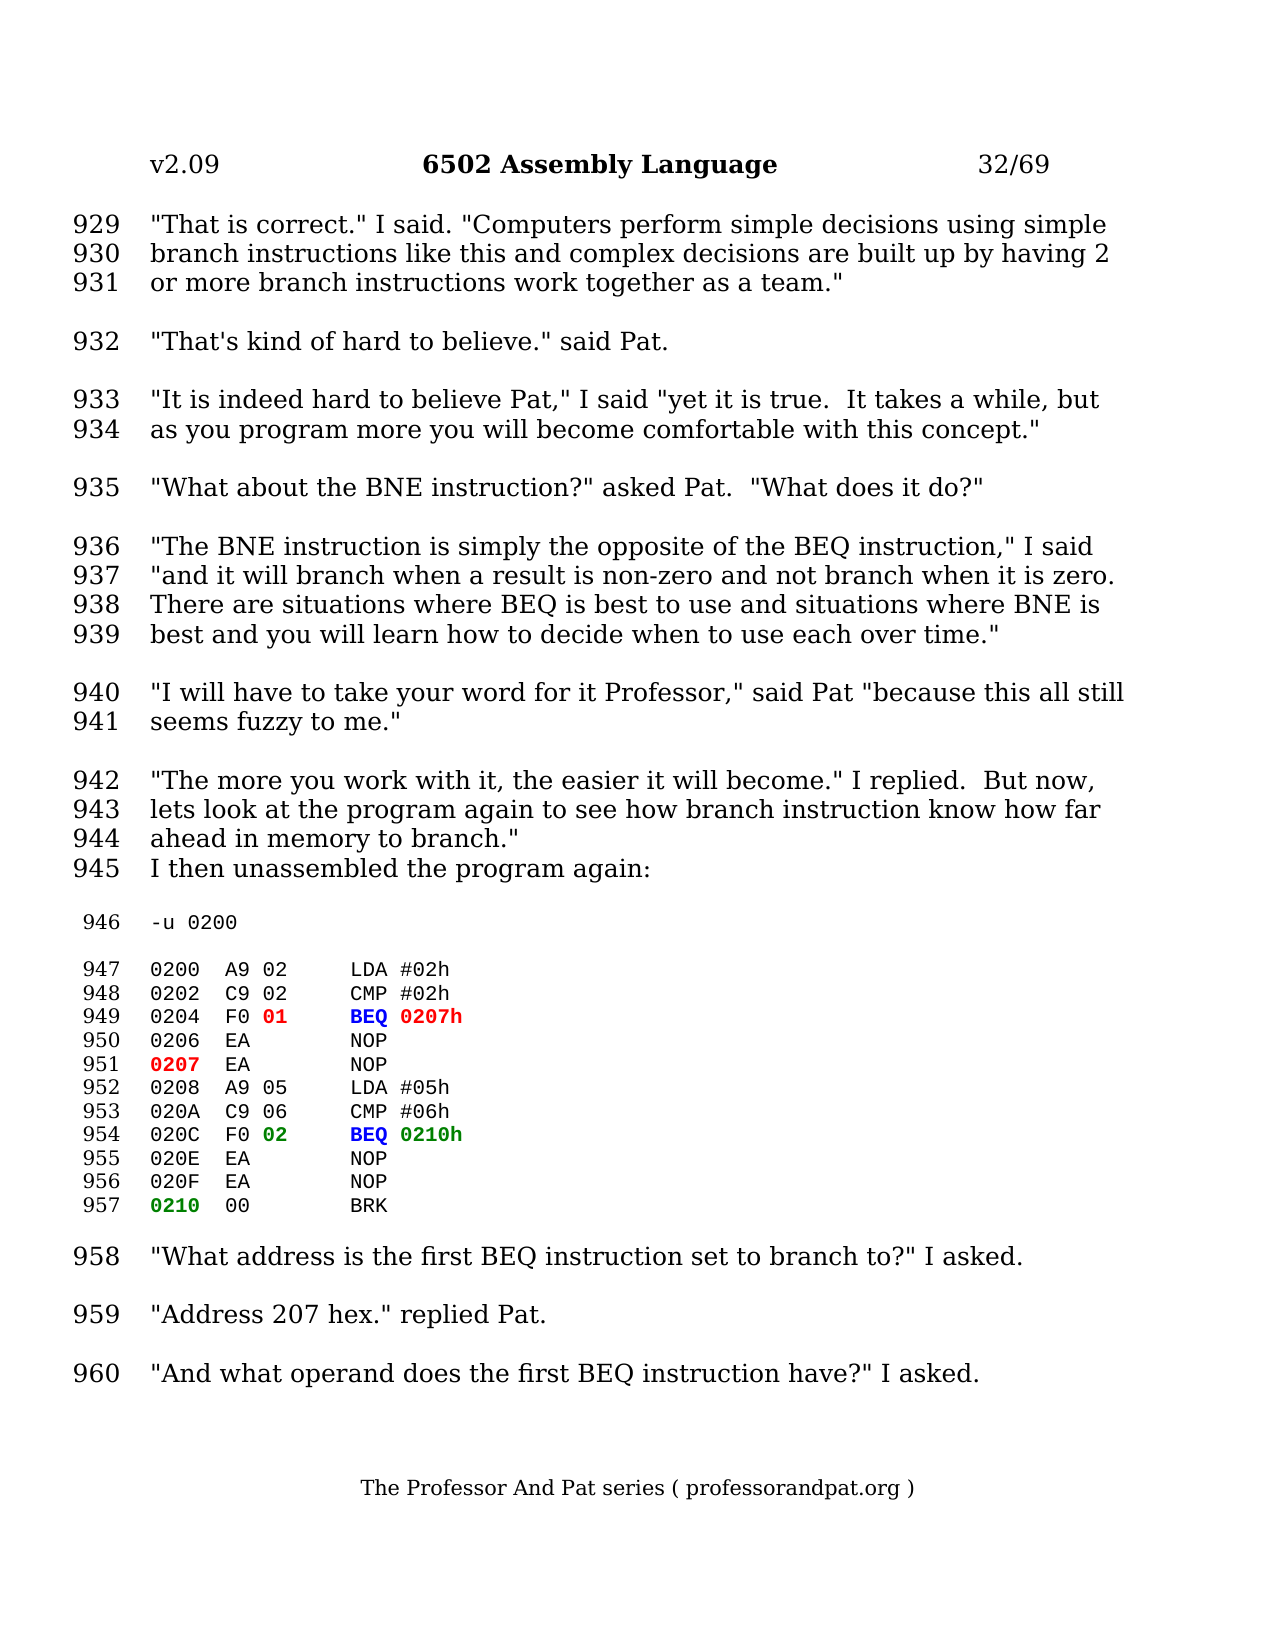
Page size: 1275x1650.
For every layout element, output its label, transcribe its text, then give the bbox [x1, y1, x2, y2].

text 0206 EA NOP [150, 1030, 1125, 1054]
text "I will have to take your word for it Professor," said Pat "because this all still seems fuzzy to me." [150, 678, 1125, 737]
text "What address is the first BEQ instruction set to branch to?" I asked. [150, 1242, 1125, 1271]
text I then unassembled the program again: [150, 854, 1125, 883]
text 020F EA NOP [150, 1171, 1125, 1195]
text "It is indeed hard to believe Pat," I said "yet it is true. It takes a while, but as you program more you will become comfortable with this concept." [150, 386, 1125, 444]
text "That is correct." I said. "Computers perform simple decisions using simple branch instructions like this and complex decisions are built up by having 2 or more branch instructions work together as a team." [150, 210, 1125, 298]
text "Address 207 hex." replied Pat. [150, 1301, 1125, 1330]
text 0200 A9 02 LDA #02h [150, 959, 1125, 983]
text 020C F0 02 BEQ 0210h [150, 1124, 1125, 1148]
text 020A C9 06 CMP #06h [150, 1101, 1125, 1124]
text 0210 00 BRK [150, 1195, 1125, 1218]
text 0202 C9 02 CMP #02h [150, 983, 1125, 1007]
text 0208 A9 05 LDA #05h [150, 1077, 1125, 1101]
text 020E EA NOP [150, 1148, 1125, 1171]
text "What about the BNE instruction?" asked Pat. "What does it do?" [150, 473, 1125, 503]
text "The more you work with it, the easier it will become." I replied. But now, lets look at the program again to see how branch instruction know how far ahead in memory to branch." [150, 766, 1125, 854]
text 0204 F0 01 BEQ 0207h [150, 1007, 1125, 1030]
text 0207 EA NOP [150, 1054, 1125, 1077]
text -u 0200 [150, 912, 1125, 936]
text "The BNE instruction is simply the opposite of the BEQ instruction," I said "and it will branch when a result is non-zero and not branch when it is zero. There are situations where BEQ is best to use and situations where BNE is best and you will learn how to decide when to use each over time." [150, 532, 1125, 649]
text "That's kind of hard to believe." said Pat. [150, 327, 1125, 356]
text "And what operand does the first BEQ instruction have?" I asked. [150, 1359, 1125, 1388]
